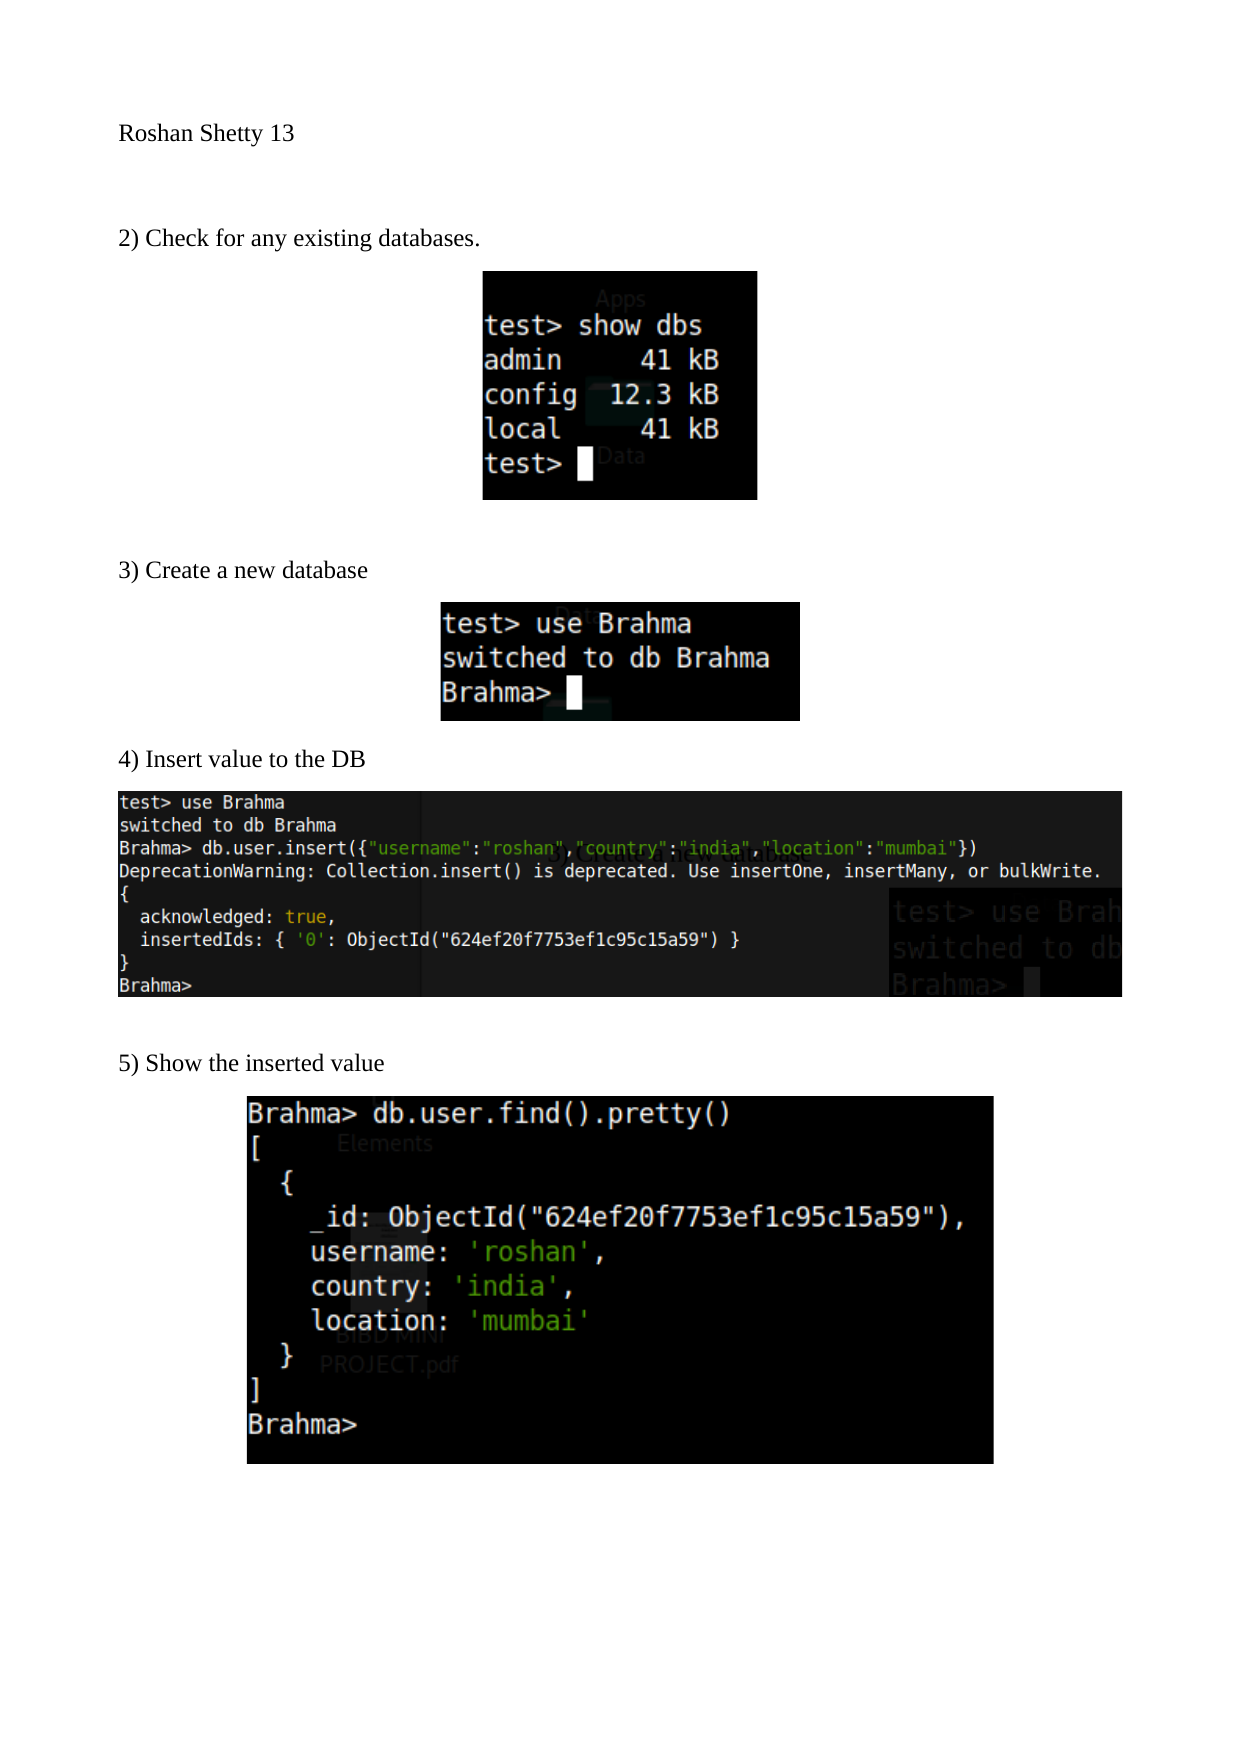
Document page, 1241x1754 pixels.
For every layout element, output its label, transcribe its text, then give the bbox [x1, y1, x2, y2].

text 3) Create a new database [118, 555, 1122, 583]
text 4) Insert value to the DB [118, 744, 1122, 773]
text 5) Show the inserted value [118, 1048, 1122, 1077]
picture [482, 271, 758, 500]
picture [246, 1096, 994, 1464]
text 2) Check for any existing databases. [118, 223, 1122, 252]
picture [440, 602, 800, 721]
picture [118, 791, 1123, 997]
